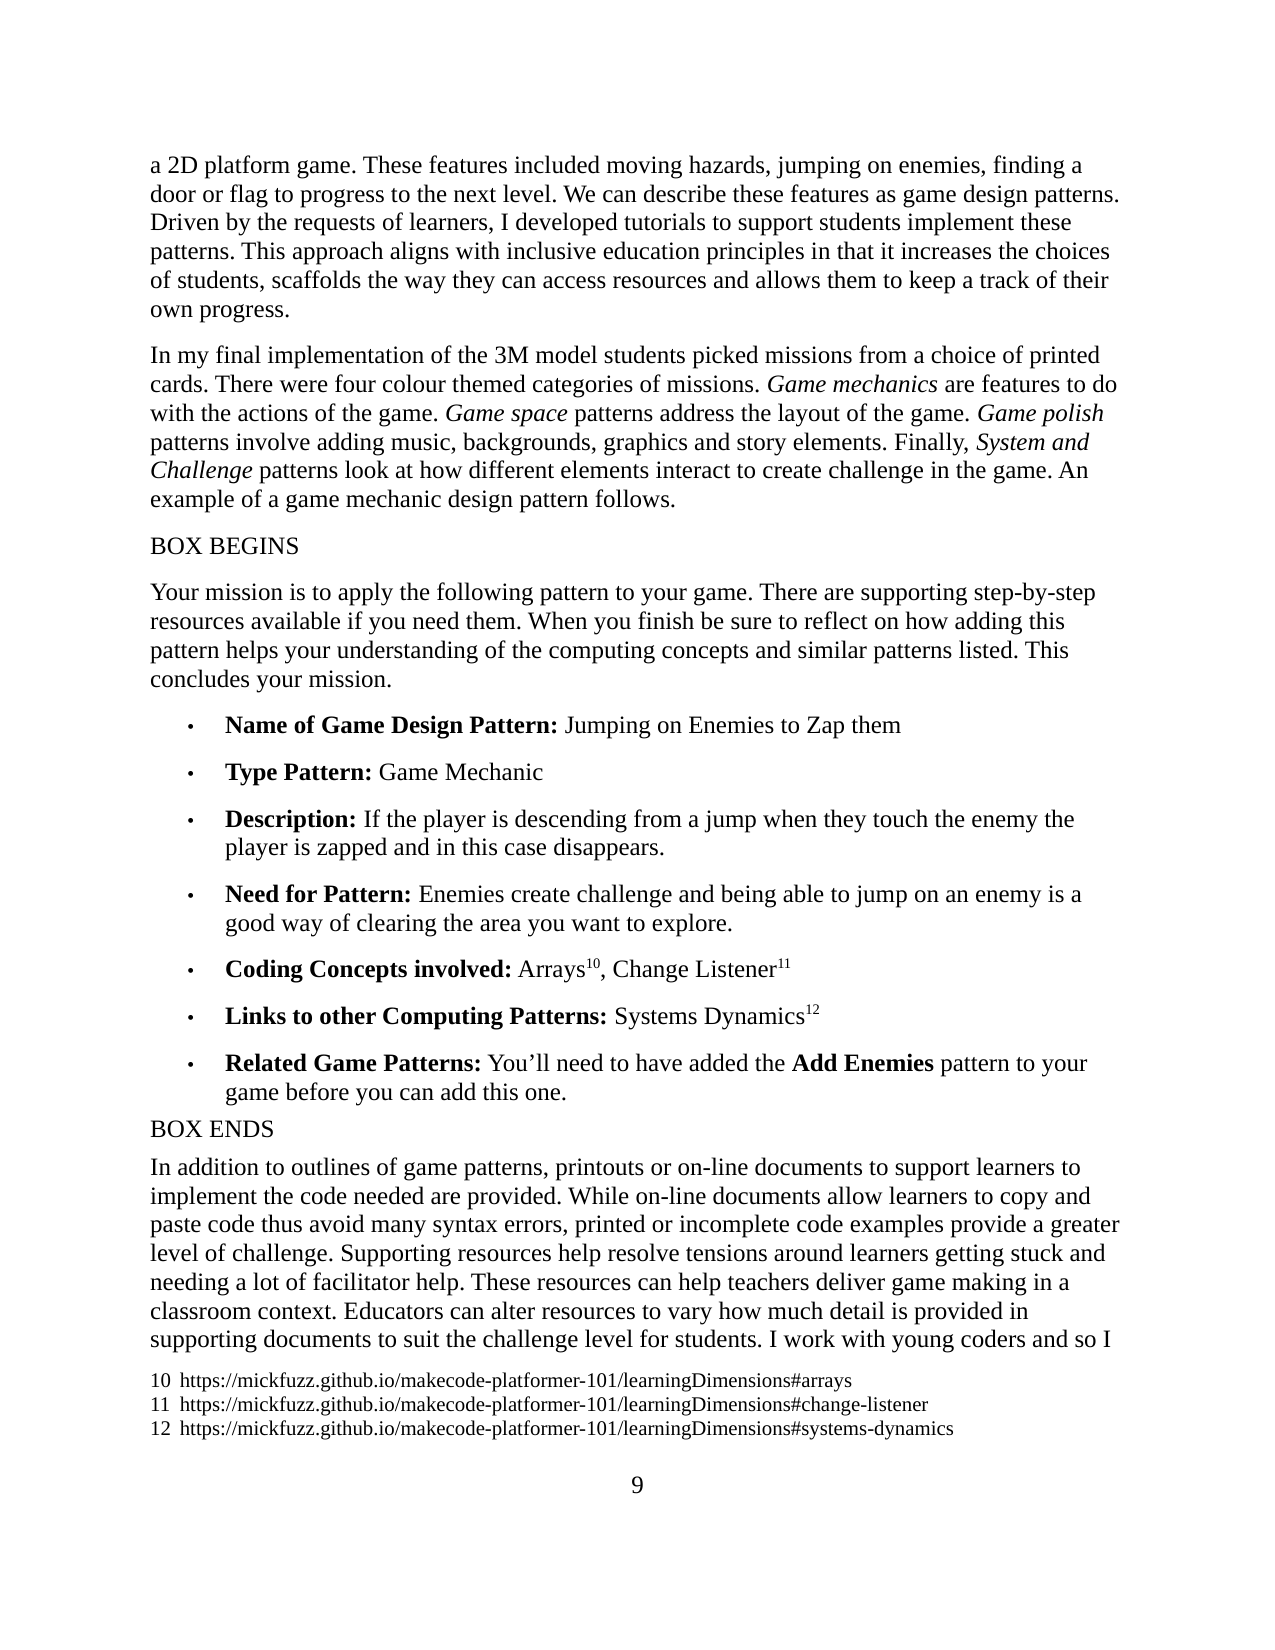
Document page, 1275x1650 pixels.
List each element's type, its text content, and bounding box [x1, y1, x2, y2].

list Name of Game Design Pattern: Jumping on Enemies to Zap them [187, 710, 1125, 739]
list Links to other Computing Patterns: Systems Dynamics [187, 1001, 1125, 1030]
text a 2D platform game. These features included moving hazards, jumping on enemies, finding a door or flag to progress to the next level. We can describe these features as game design patterns. Driven by the requests of learners, I developed tutorials to support students implement these patterns. This approach aligns with inclusive education principles in that it increases the choices of students, scaffolds the way they can access resources and allows them to keep a track of their own progress. [150, 150, 1125, 322]
list Related Game Patterns: You’ll need to have added the Add Enemies pattern to your game before you can add this one. [187, 1048, 1125, 1105]
list https://mickfuzz.github.io/makecode-platformer-101/learningDimensions#arrays [150, 1368, 1125, 1392]
text In addition to outlines of game patterns, printouts or on-line documents to support learners to implement the code needed are provided. While on-line documents allow learners to copy and paste code thus avoid many syntax errors, printed or incomplete code examples provide a greater level of challenge. Supporting resources help resolve tensions around learners getting stuck and needing a lot of facilitator help. These resources can help teachers deliver game making in a classroom context. Educators can alter resources to vary how much detail is provided in supporting documents to suit the challenge level for students. I work with young coders and so I [150, 1152, 1125, 1353]
list https://mickfuzz.github.io/makecode-platformer-101/learningDimensions#systems-dynamics [150, 1416, 1125, 1440]
list Description: If the player is descending from a jump when they touch the enemy the player is zapped and in this case disappears. [187, 804, 1125, 861]
text In my final implementation of the 3M model students picked missions from a choice of printed cards. There were four colour themed categories of missions. Game mechanics are features to do with the actions of the game. Game space patterns address the layout of the game. Game polish patterns involve adding music, backgrounds, graphics and story elements. Finally, System and Challenge patterns look at how different elements interact to create challenge in the game. An example of a game mechanic design pattern follows. [150, 340, 1125, 513]
list Type Pattern: Game Mechanic [187, 757, 1125, 786]
list Need for Pattern: Enemies create challenge and being able to jump on an enemy is a good way of clearing the area you want to explore. [187, 879, 1125, 937]
text Your mission is to apply the following pattern to your game. There are supporting step-by-step resources available if you need them. When you finish be sure to reflect on how adding this pattern helps your understanding of the computing concepts and similar patterns listed. This concludes your mission. [150, 577, 1125, 692]
list Coding Concepts involved: Arrays, Change Listener [187, 954, 1125, 983]
text BOX BEGINS [150, 531, 1125, 559]
text BOX ENDS [150, 1114, 1125, 1143]
list https://mickfuzz.github.io/makecode-platformer-101/learningDimensions#change-listener [150, 1392, 1125, 1416]
